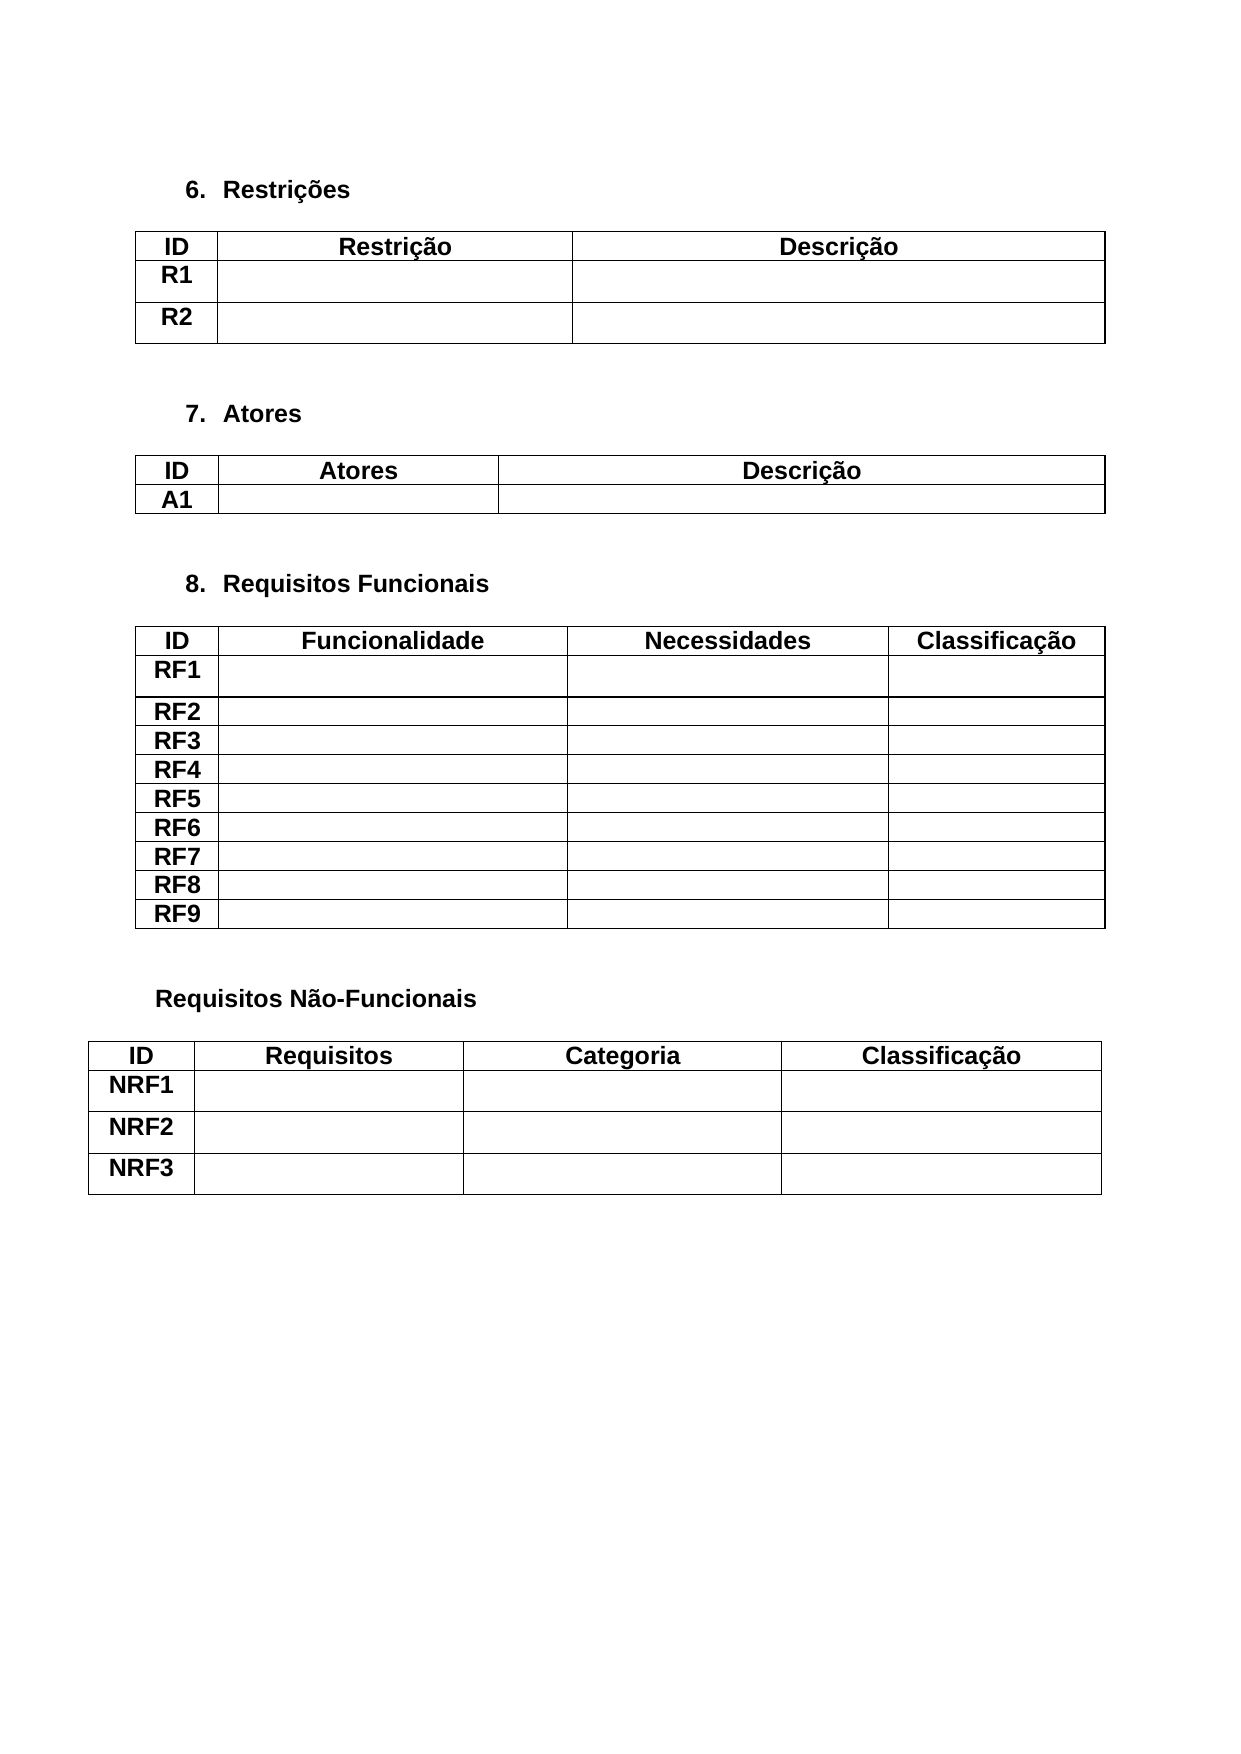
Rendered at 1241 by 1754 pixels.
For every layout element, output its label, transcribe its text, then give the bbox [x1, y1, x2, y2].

table_cell [889, 871, 1104, 899]
table_cell [889, 656, 1104, 696]
table_cell [219, 813, 567, 841]
table_header Classificação [782, 1042, 1101, 1070]
table_cell RF3 [136, 726, 218, 754]
table_header Funcionalidade [219, 627, 567, 655]
table_header ID [136, 627, 218, 655]
table_cell RF8 [136, 871, 218, 899]
table_cell [219, 755, 567, 783]
table_cell [219, 900, 567, 928]
table_cell RF9 [136, 900, 218, 928]
table_cell [889, 900, 1104, 928]
table_cell R1 [136, 261, 217, 302]
table_cell [568, 784, 888, 812]
table_cell [568, 871, 888, 899]
table_cell RF7 [136, 842, 218, 870]
table_header Descrição [573, 232, 1104, 260]
table_cell [782, 1154, 1101, 1194]
table_cell [568, 726, 888, 754]
table_cell [889, 813, 1104, 841]
table_cell [889, 755, 1104, 783]
table_cell [573, 261, 1104, 302]
table_cell [568, 813, 888, 841]
table_cell NRF1 [89, 1071, 194, 1111]
table_cell R2 [136, 303, 217, 343]
table_cell [195, 1071, 463, 1111]
table_cell [568, 698, 888, 725]
table_cell RF2 [136, 698, 218, 725]
table_cell RF4 [136, 755, 218, 783]
table_cell NRF3 [89, 1154, 194, 1194]
table_cell [219, 842, 567, 870]
list Requisitos Funcionais [185, 570, 1092, 598]
table_header Categoria [464, 1042, 781, 1070]
table_cell [464, 1154, 781, 1194]
table_cell [568, 755, 888, 783]
table_cell [568, 900, 888, 928]
table_cell [219, 871, 567, 899]
table_cell RF6 [136, 813, 218, 841]
table_cell [219, 485, 498, 513]
table_cell [218, 261, 572, 302]
table_header Restrição [218, 232, 572, 260]
table_cell [573, 303, 1104, 343]
table_header Necessidades [568, 627, 888, 655]
table_header Classificação [889, 627, 1104, 655]
table_header ID [136, 456, 218, 484]
table_cell [195, 1112, 463, 1153]
table_cell [568, 656, 888, 696]
subtitle Requisitos Não-Funcionais [148, 985, 1092, 1013]
table_header ID [89, 1042, 194, 1070]
table_cell [889, 726, 1104, 754]
table_cell A1 [136, 485, 218, 513]
table_cell [219, 784, 567, 812]
table_cell RF5 [136, 784, 218, 812]
table_cell [782, 1112, 1101, 1153]
table_cell [218, 303, 572, 343]
table_cell [499, 485, 1104, 513]
table_cell [782, 1071, 1101, 1111]
table_header Atores [219, 456, 498, 484]
table_header Descrição [499, 456, 1104, 484]
table_cell [195, 1154, 463, 1194]
table_cell [219, 656, 567, 696]
table_cell [219, 698, 567, 725]
table_cell [889, 784, 1104, 812]
table_cell [889, 842, 1104, 870]
table_cell RF1 [136, 656, 218, 696]
table_cell [568, 842, 888, 870]
table_header Requisitos [195, 1042, 463, 1070]
list Atores [185, 399, 1092, 427]
table_cell [889, 698, 1104, 725]
table_cell [219, 726, 567, 754]
table_cell NRF2 [89, 1112, 194, 1153]
table_header ID [136, 232, 217, 260]
list Restrições [185, 175, 1092, 203]
table_cell [464, 1071, 781, 1111]
table_cell [464, 1112, 781, 1153]
